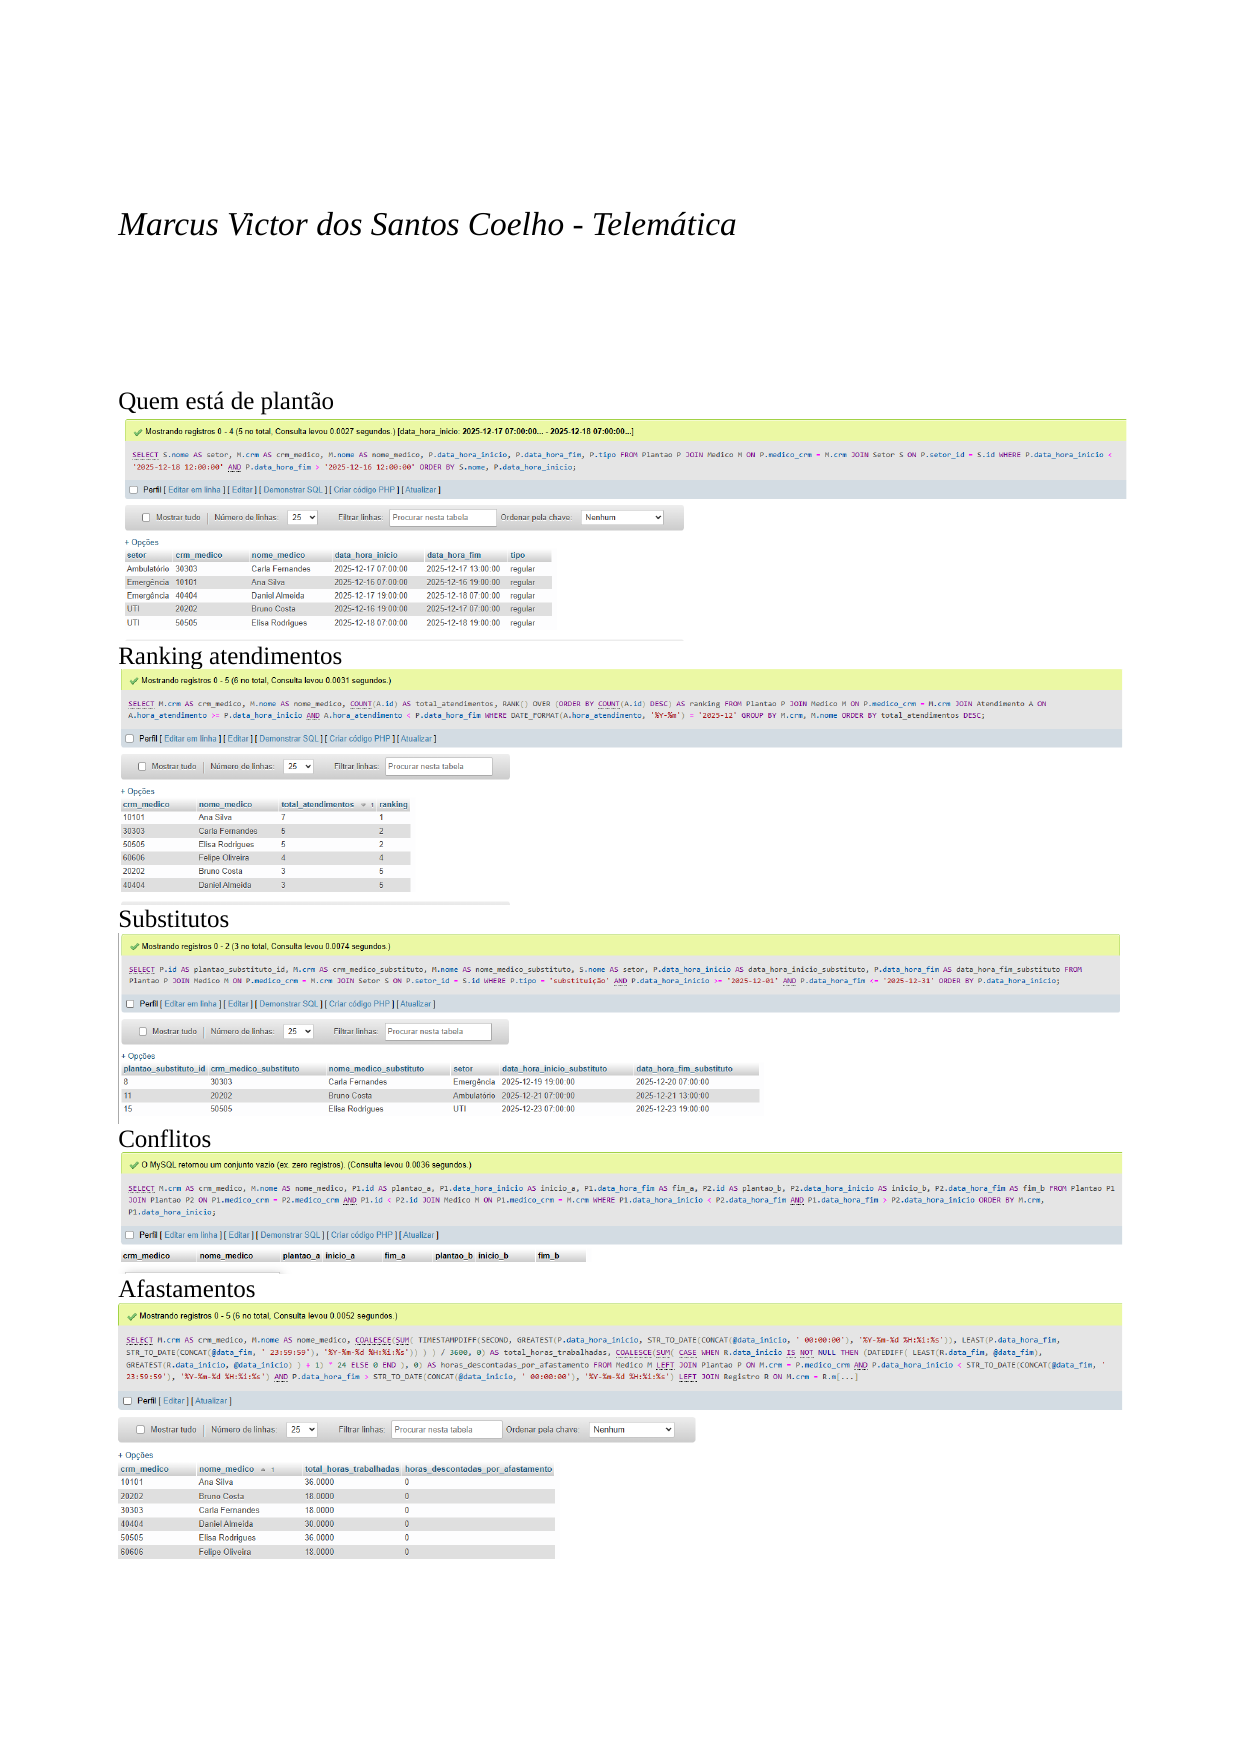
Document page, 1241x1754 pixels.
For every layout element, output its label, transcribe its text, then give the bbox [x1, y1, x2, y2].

text Marcus Victor dos Santos Coelho - Telemática [118, 204, 1122, 243]
picture [122, 417, 1127, 641]
picture [118, 1302, 1123, 1569]
text Ranking atendimentos [118, 415, 1122, 669]
text Quem está de plantão [118, 386, 1122, 415]
picture [118, 669, 1123, 905]
text Conflitos [118, 1124, 1122, 1152]
text Afastamentos [118, 1274, 1122, 1302]
picture [118, 933, 1123, 1124]
picture [118, 1152, 1123, 1274]
text Substitutos [118, 905, 1122, 933]
